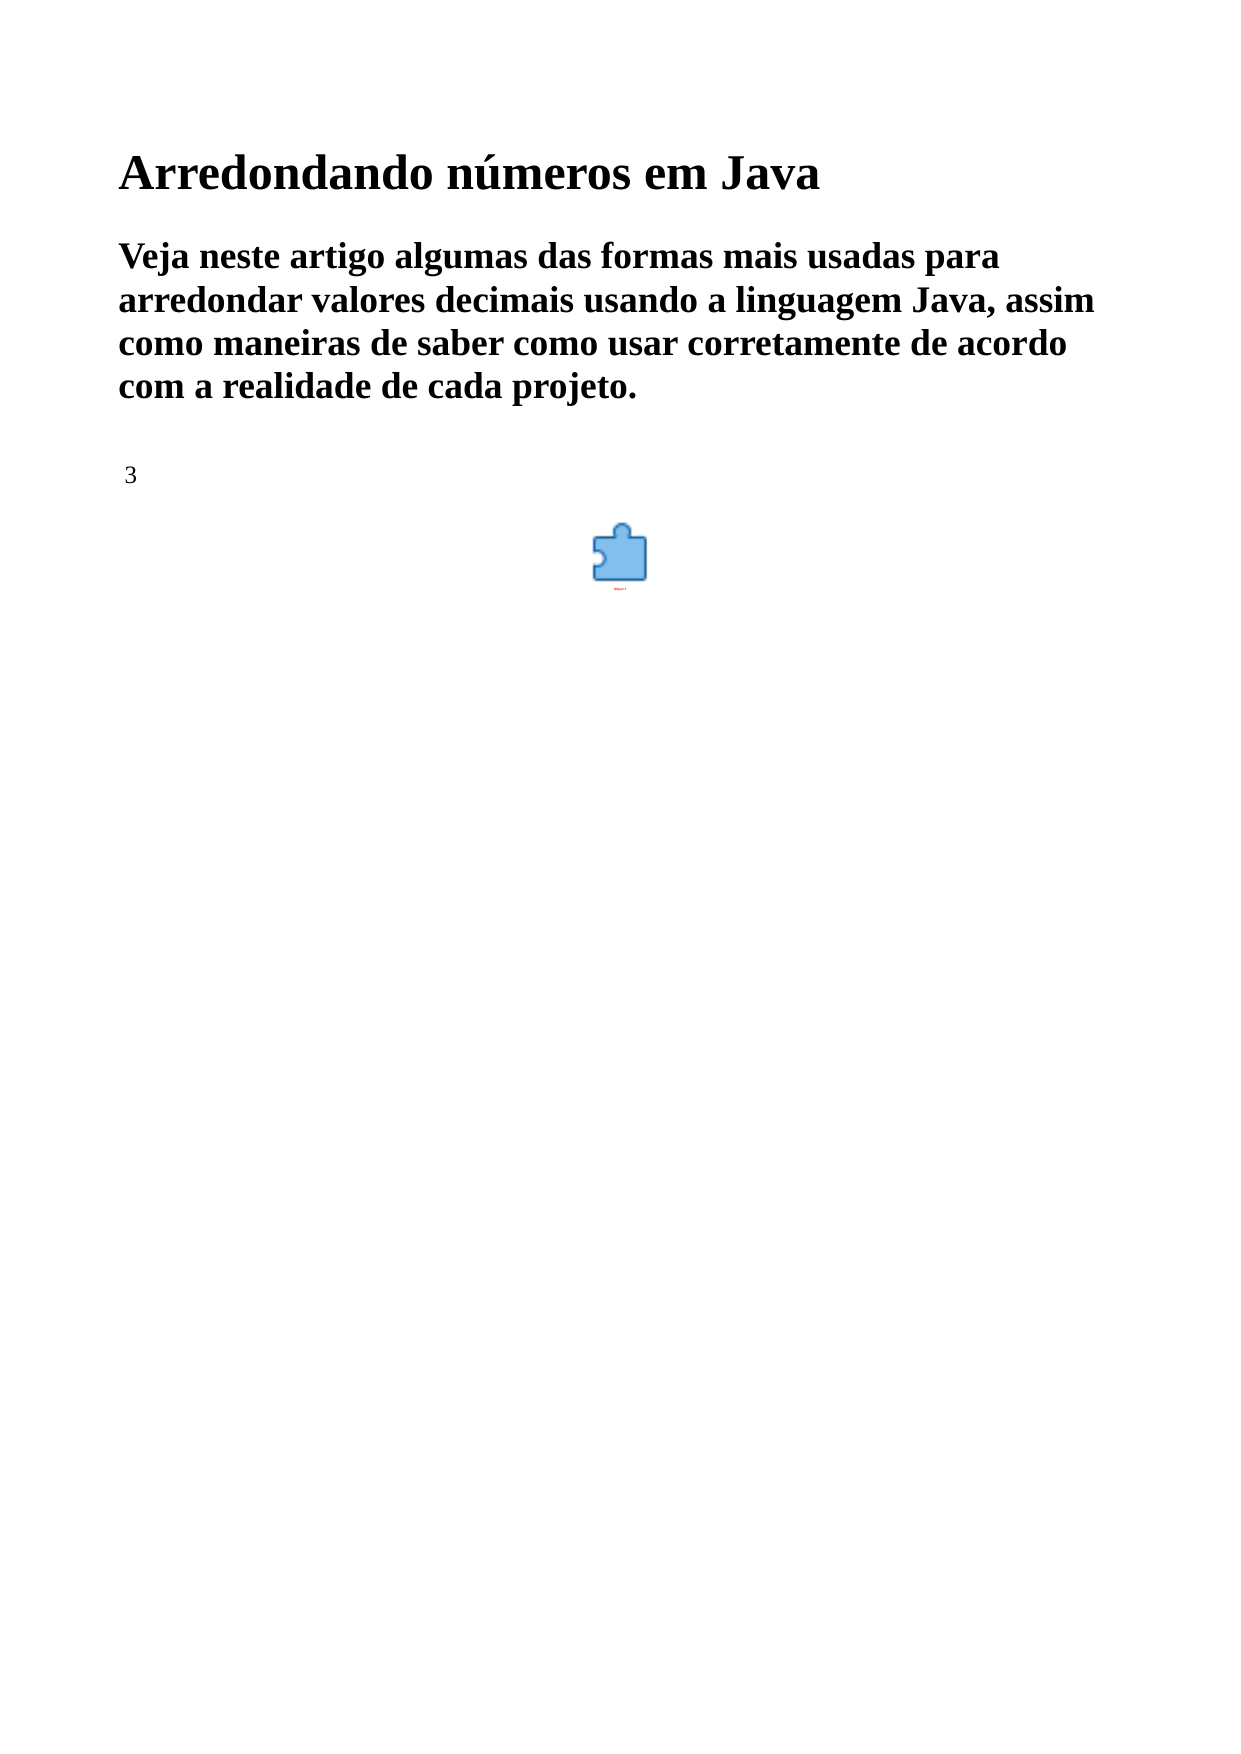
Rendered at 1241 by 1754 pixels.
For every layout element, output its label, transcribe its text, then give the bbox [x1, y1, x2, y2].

text 3 [118, 460, 1122, 489]
subtitle Arredondando números em Java [118, 143, 1122, 201]
subtitle Veja neste artigo algumas das formas mais usadas para arredondar valores decimais usando a linguagem Java, assim como maneiras de saber como usar corretamente de acordo com a realidade de cada projeto. [118, 234, 1122, 406]
